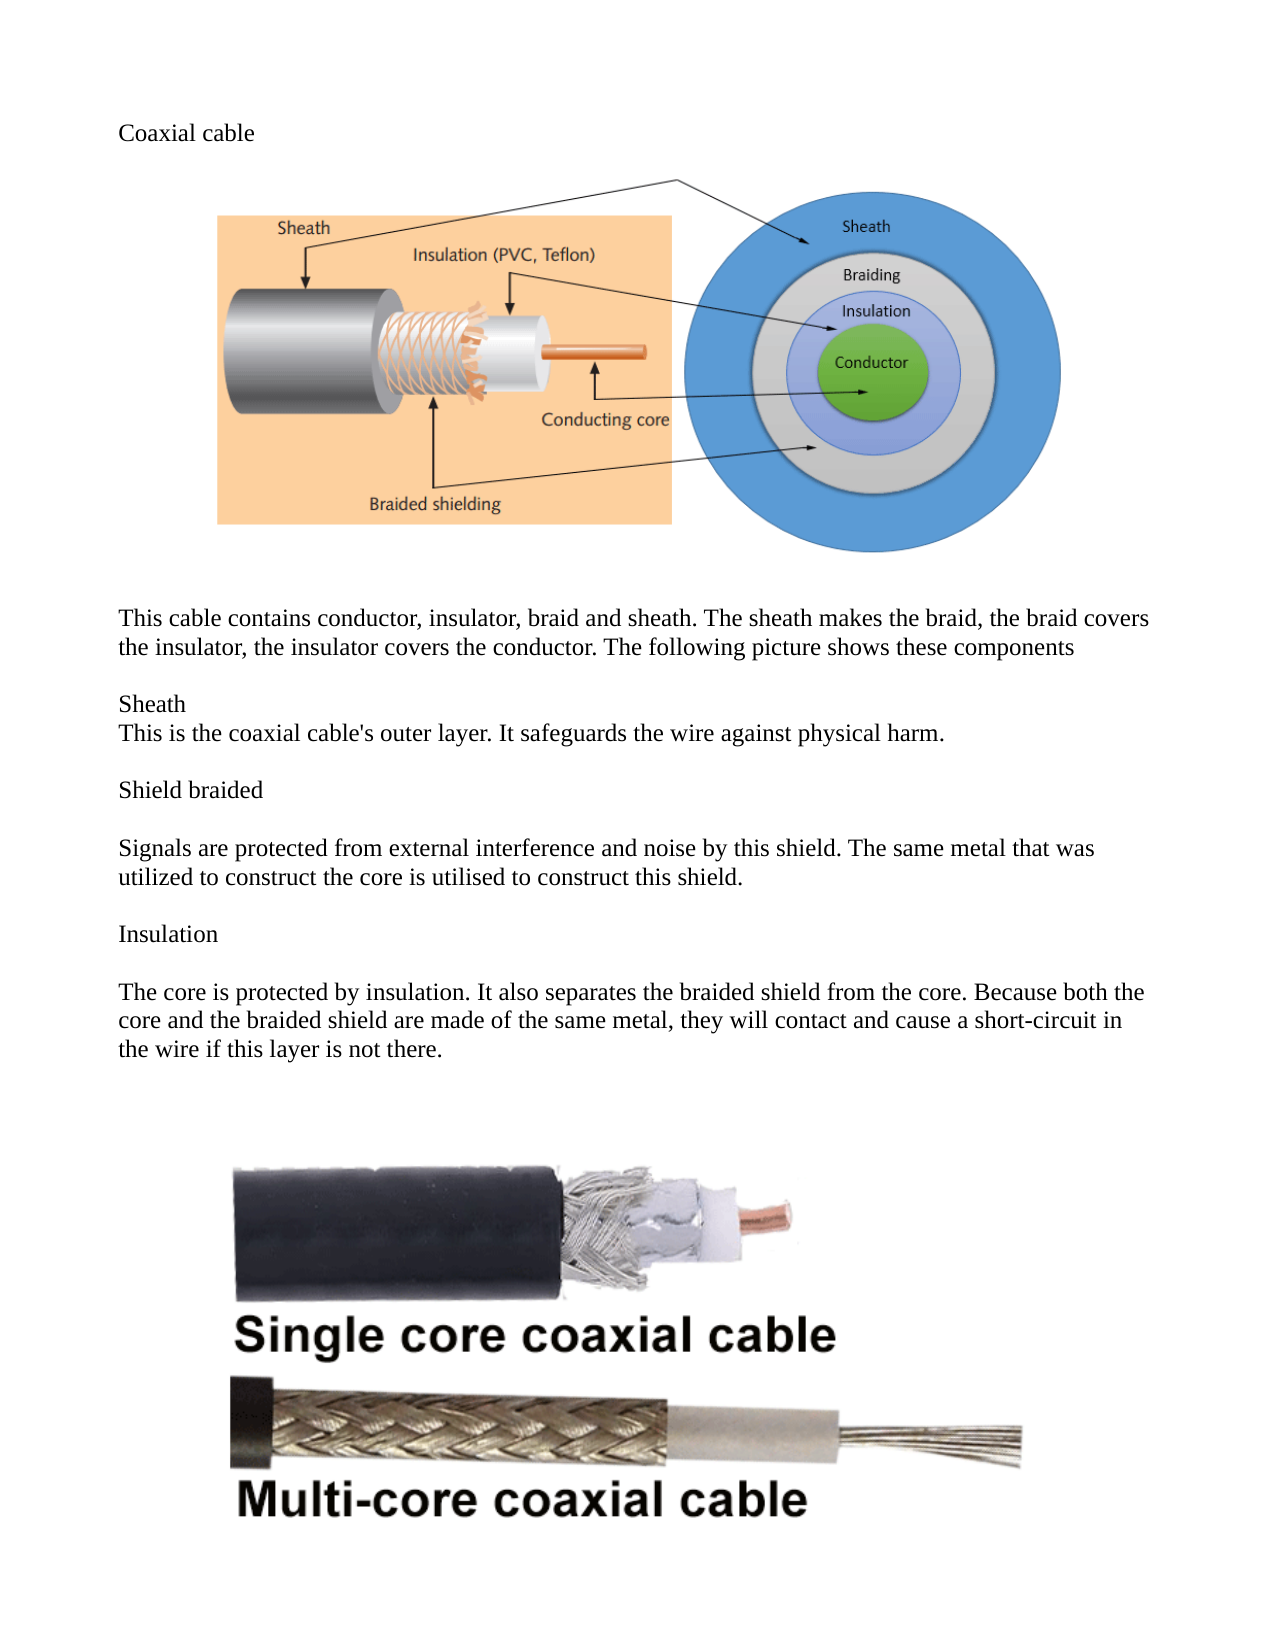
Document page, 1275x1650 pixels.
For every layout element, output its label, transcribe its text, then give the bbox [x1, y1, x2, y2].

picture [205, 1112, 1057, 1536]
picture [207, 163, 1068, 575]
text Coaxial cable This cable contains conductor, insulator, braid and sheath. The sheath makes the braid, the braid covers the insulator, the insulator covers the conductor. The following picture shows these components Sheath This is the coaxial cable's outer layer. It safeguards the wire against physical harm. Shield braided Signals are protected from external interference and noise by this shield. The same metal that was utilized to construct the core is utilised to construct this shield. Insulation The core is protected by insulation. It also separates the braided shield from the core. Because both the core and the braided shield are made of the same metal, they will contact and cause a short-circuit in the wire if this layer is not there. [118, 118, 1157, 1092]
